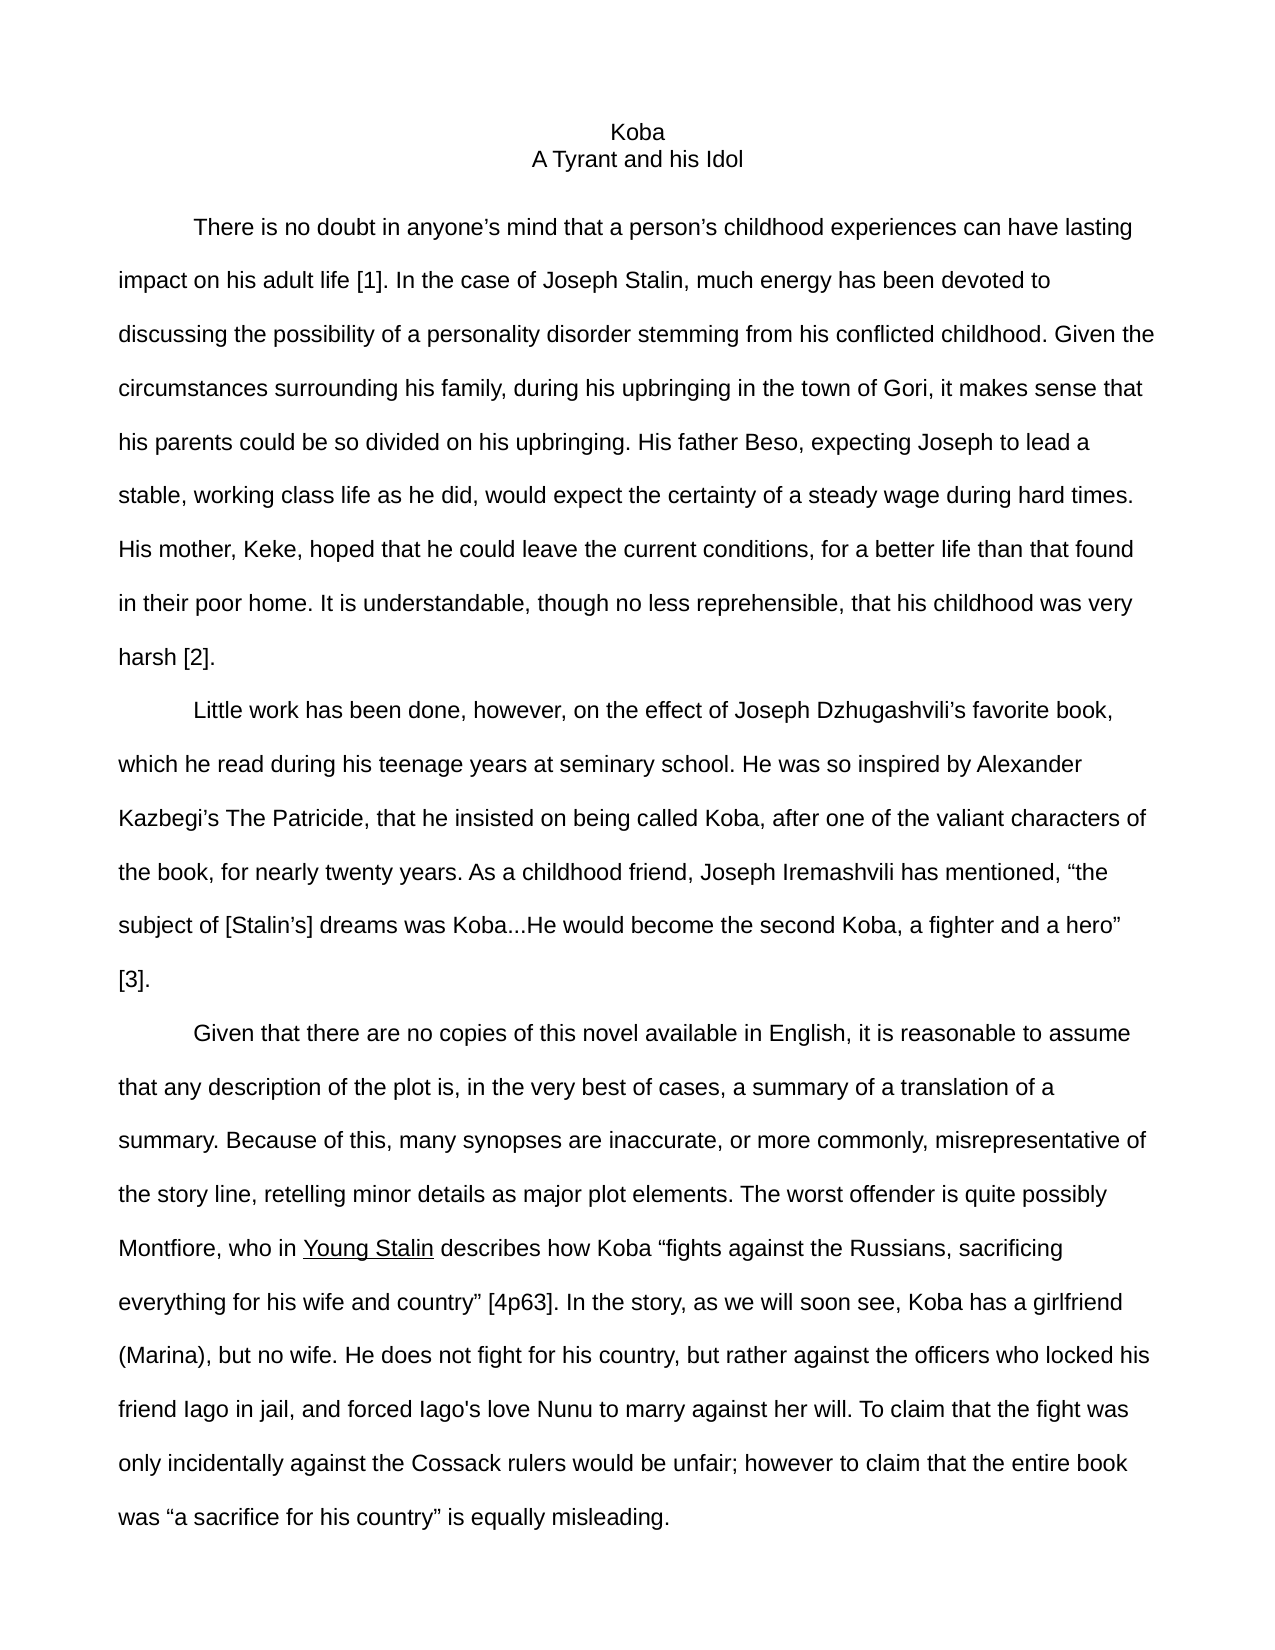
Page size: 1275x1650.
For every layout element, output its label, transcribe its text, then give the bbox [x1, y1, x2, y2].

text There is no doubt in anyone’s mind that a person’s childhood experiences can have lasting impact on his adult life [1]. In the case of Joseph Stalin, much energy has been devoted to discussing the possibility of a personality disorder stemming from his conflicted childhood. Given the circumstances surrounding his family, during his upbringing in the town of Gori, it makes sense that his parents could be so divided on his upbringing. His father Beso, expecting Joseph to lead a stable, working class life as he did, would expect the certainty of a steady wage during hard times. His mother, Keke, hoped that he could leave the current conditions, for a better life than that found in their poor home. It is understandable, though no less reprehensible, that his childhood was very harsh [2]. [118, 213, 1157, 670]
text A Tyrant and his Idol [118, 145, 1157, 172]
text Given that there are no copies of this novel available in English, it is reasonable to assume that any description of the plot is, in the very best of cases, a summary of a translation of a summary. Because of this, many synopses are inaccurate, or more commonly, misrepresentative of the story line, retelling minor details as major plot elements. The worst offender is quite possibly Montfiore, who in Young Stalin describes how Koba “fights against the Russians, sacrificing everything for his wife and country” [4p63]. In the story, as we will soon see, Koba has a girlfriend (Marina), but no wife. He does not fight for his country, but rather against the officers who locked his friend Iago in jail, and forced Iago's love Nunu to marry against her will. To claim that the fight was only incidentally against the Cossack rulers would be unfair; however to claim that the entire book was “a sacrifice for his country” is equally misleading. [118, 1019, 1157, 1530]
text Little work has been done, however, on the effect of Joseph Dzhugashvili’s favorite book, which he read during his teenage years at seminary school. He was so inspired by Alexander Kazbegi’s The Patricide, that he insisted on being called Koba, after one of the valiant characters of the book, for nearly twenty years. As a childhood friend, Joseph Iremashvili has mentioned, “the subject of [Stalin’s] dreams was Koba...He would become the second Koba, a fighter and a hero” [3]. [118, 697, 1157, 992]
text Koba [118, 118, 1157, 145]
